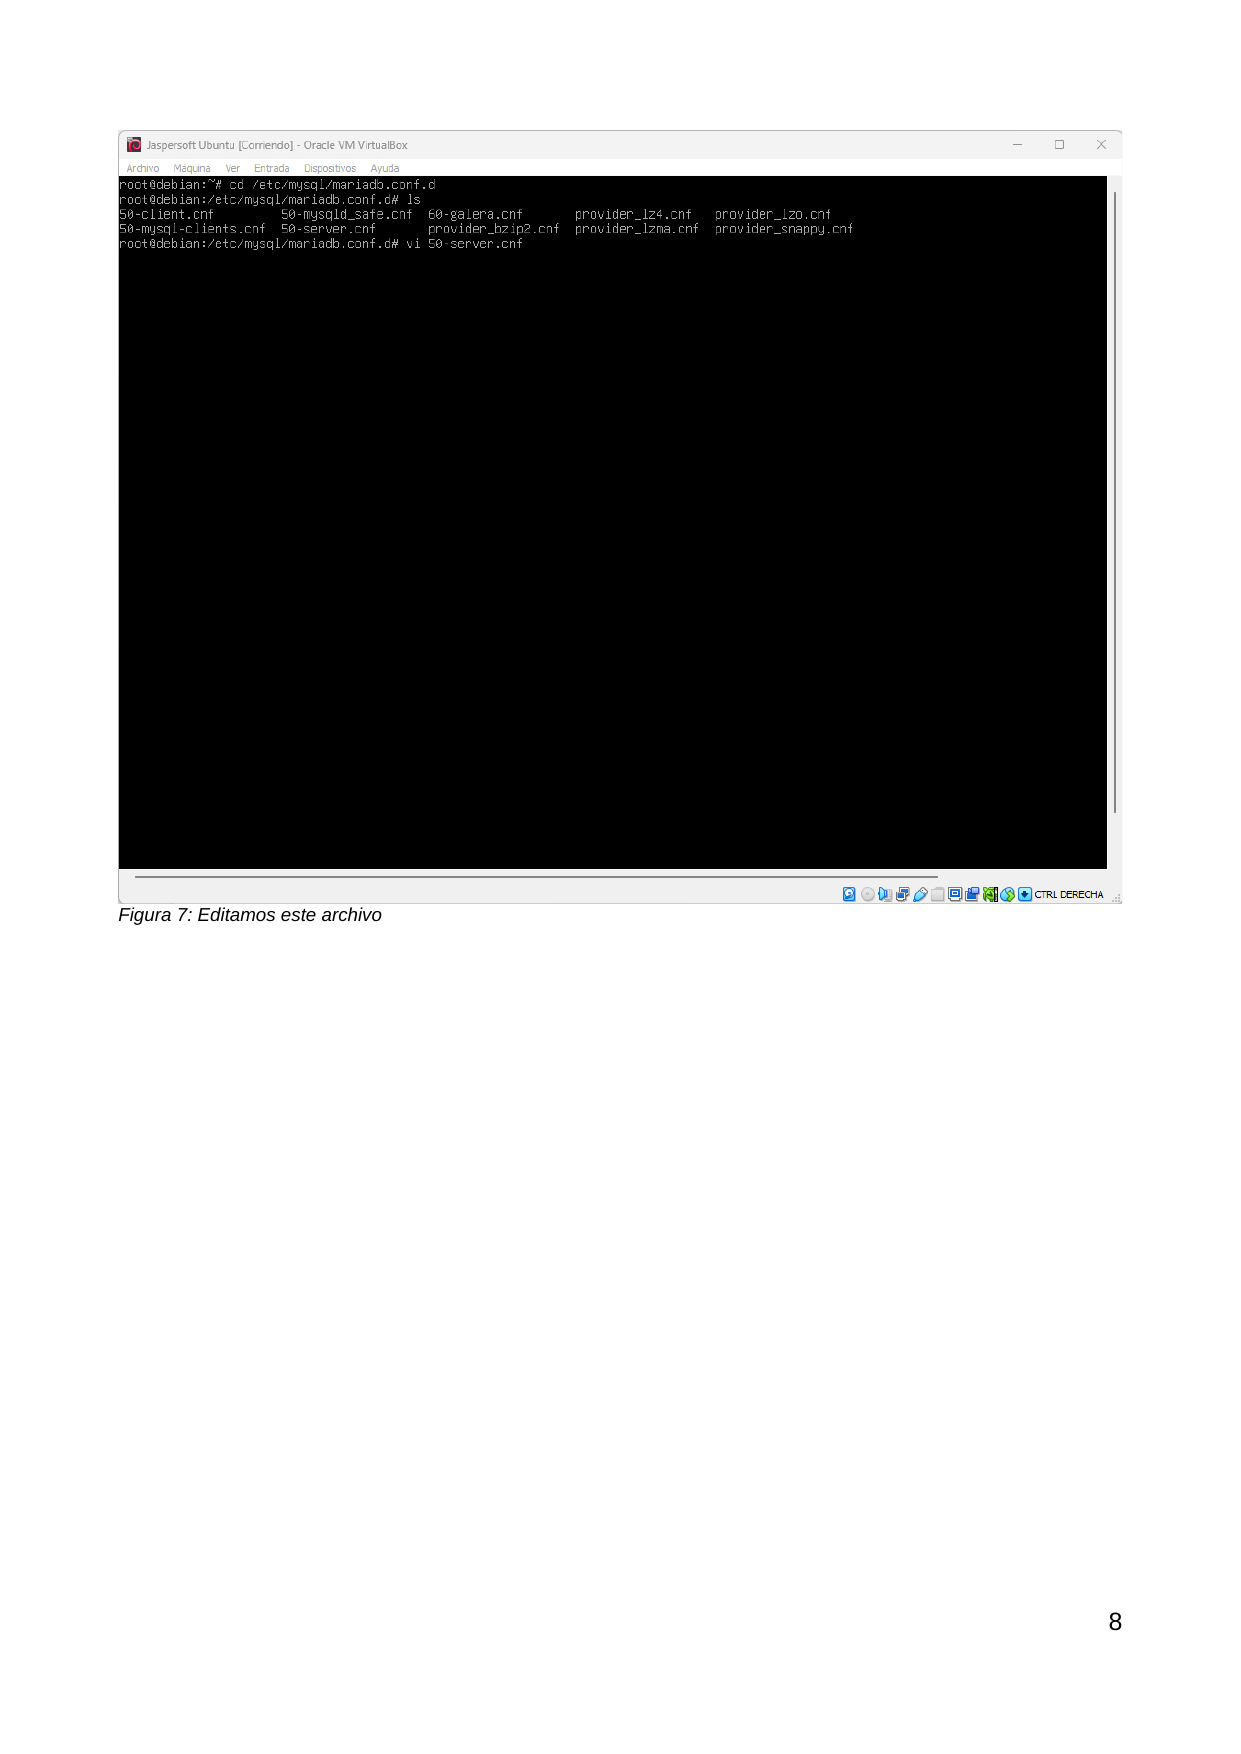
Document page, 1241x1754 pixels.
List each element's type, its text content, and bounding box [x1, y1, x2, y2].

picture [118, 130, 1123, 904]
text Figura 7: Editamos este archivo [118, 904, 1122, 925]
